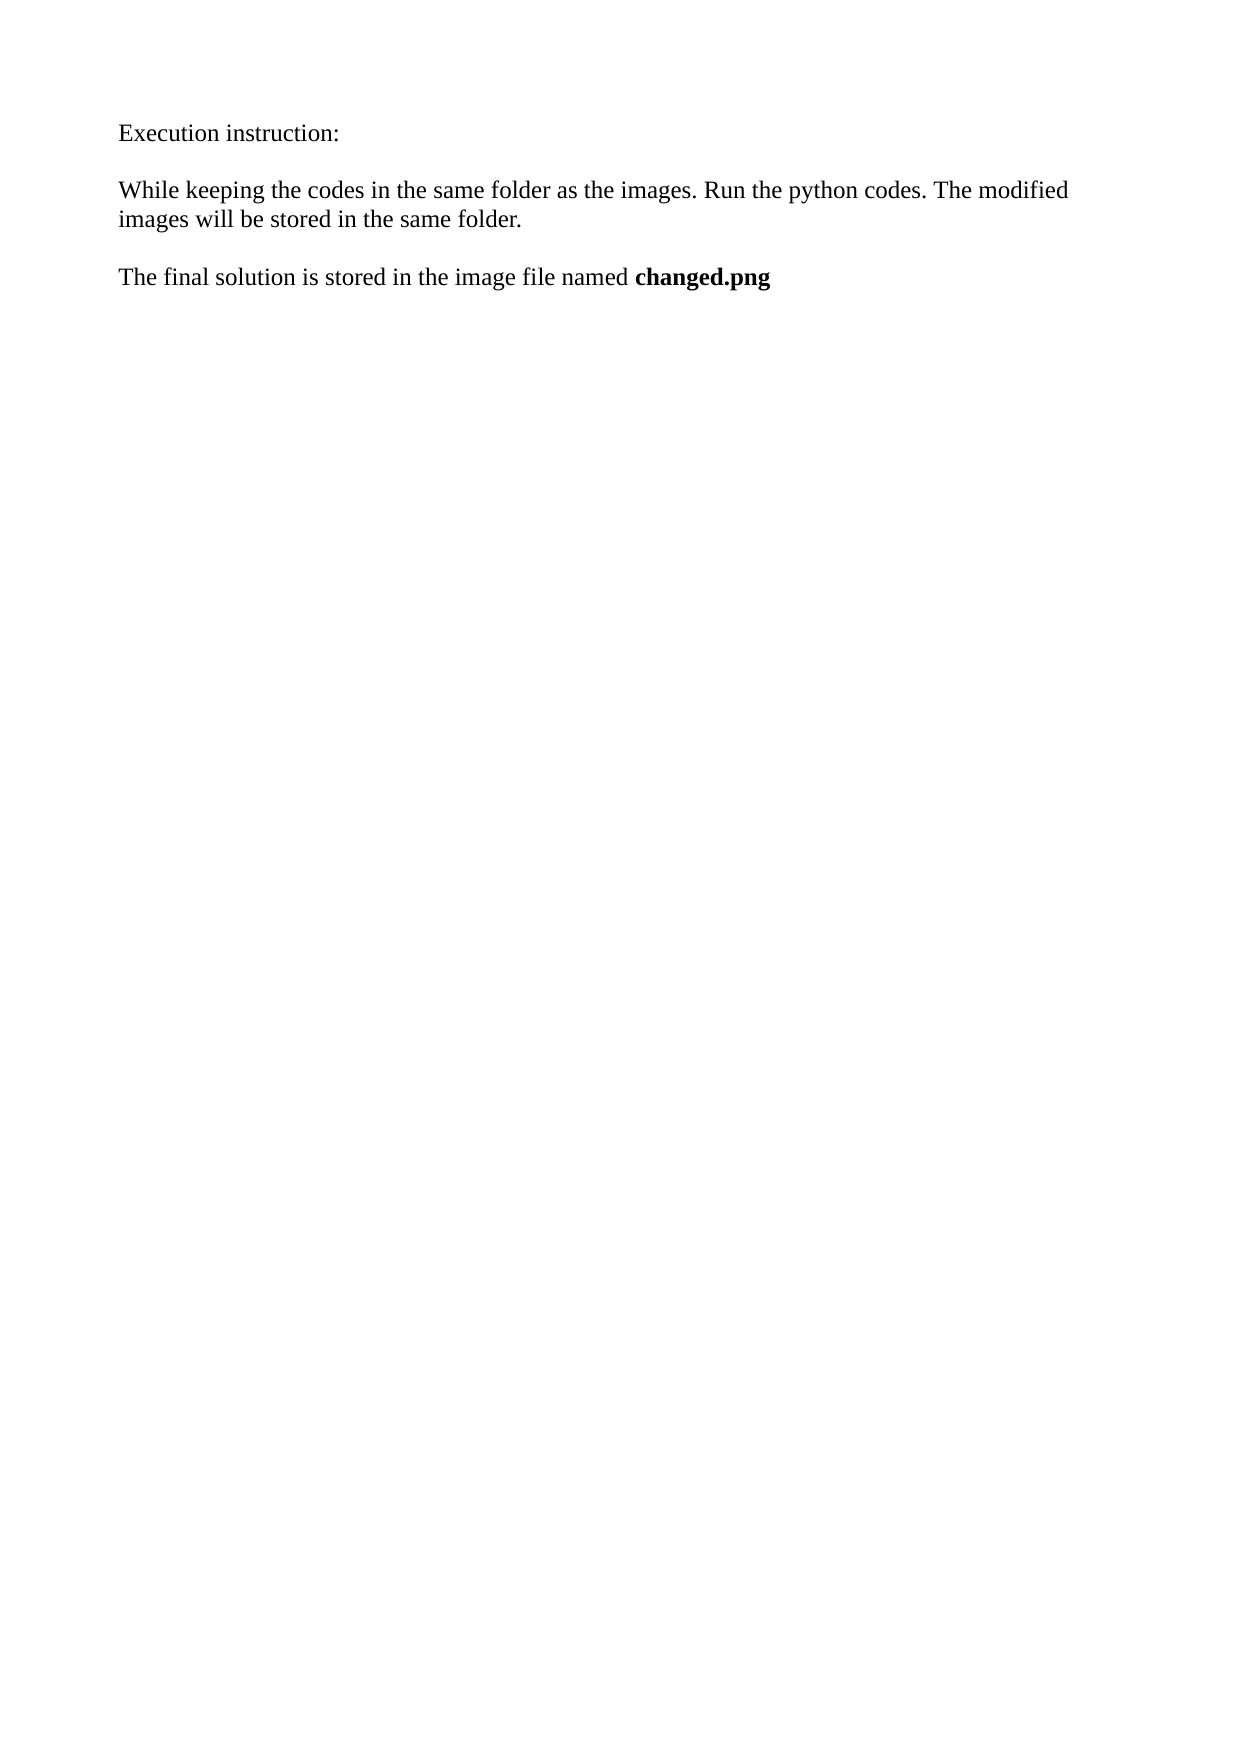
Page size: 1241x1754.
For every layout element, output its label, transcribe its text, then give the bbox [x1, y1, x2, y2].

text While keeping the codes in the same folder as the images. Run the python codes. The modified images will be stored in the same folder. [118, 176, 1122, 233]
text The final solution is stored in the image file named changed.png [118, 262, 1122, 291]
text Execution instruction: [118, 118, 1122, 147]
